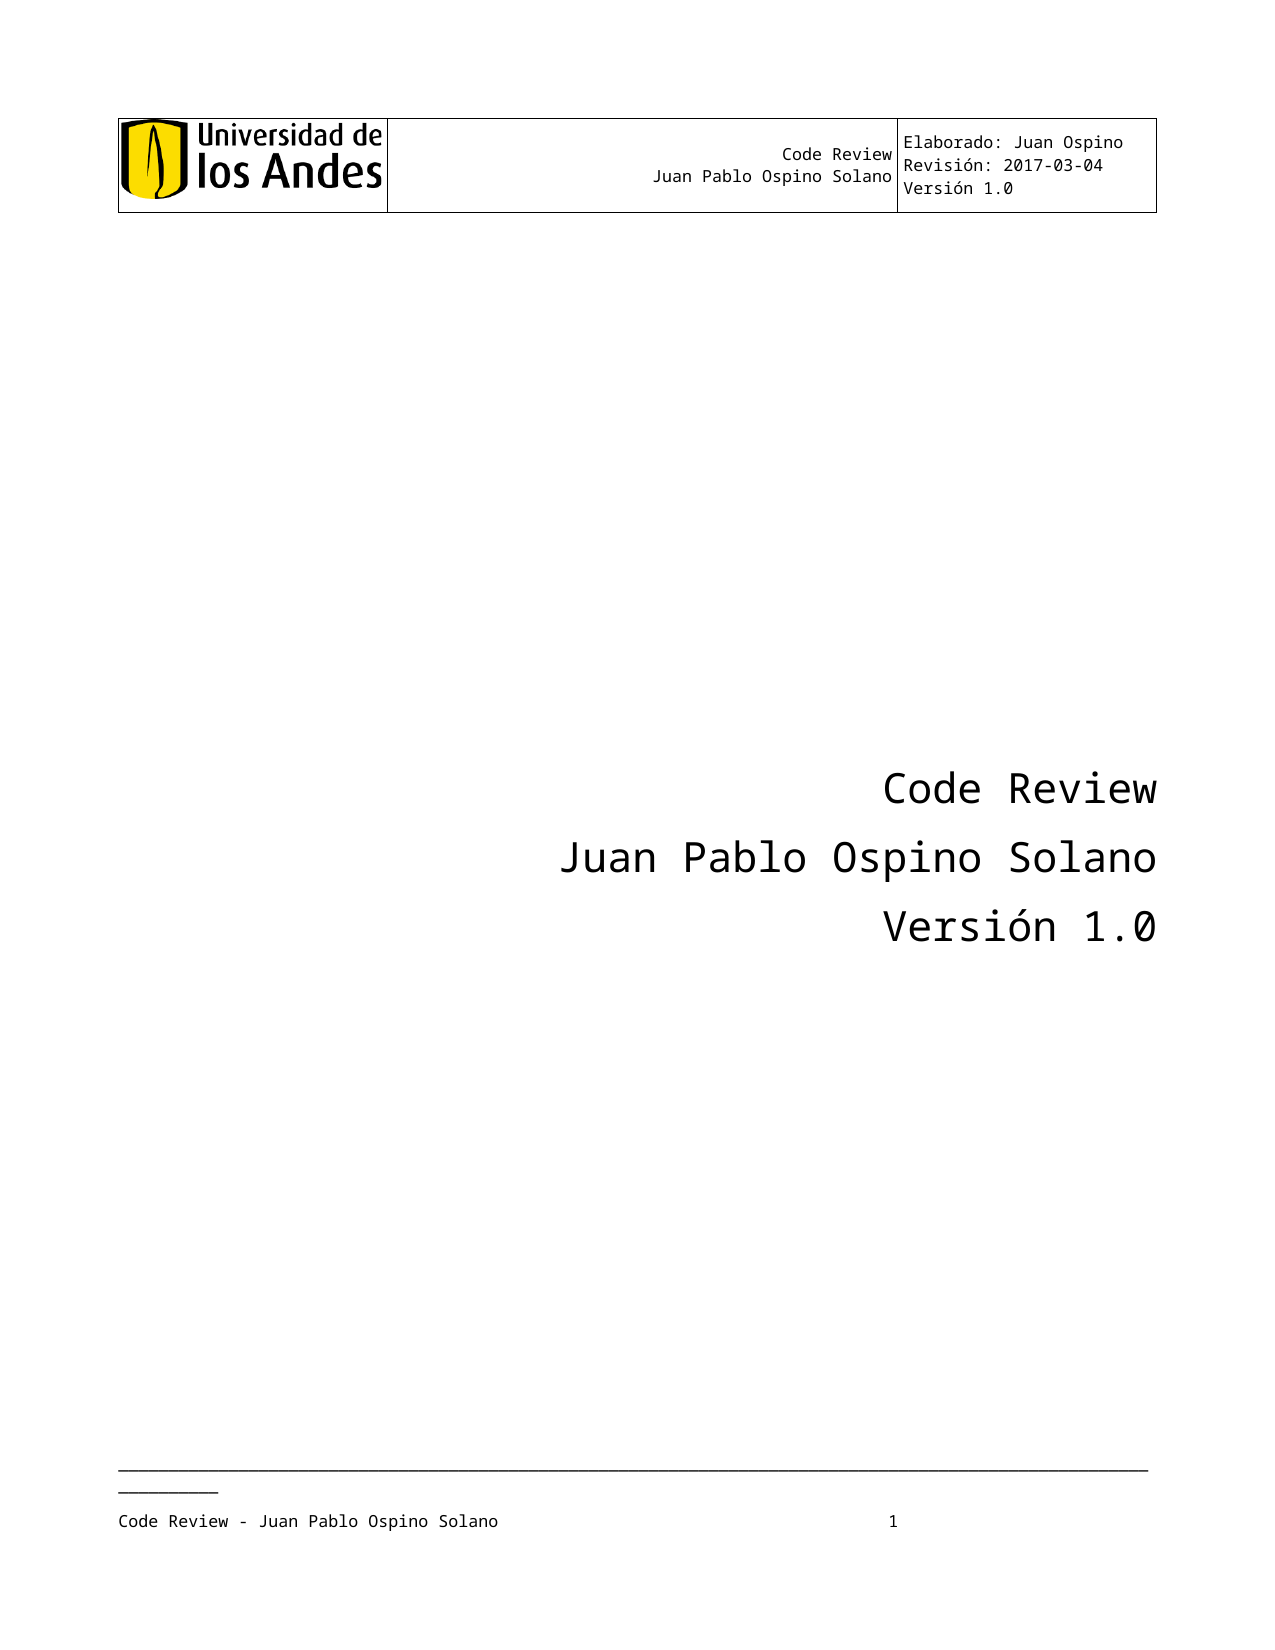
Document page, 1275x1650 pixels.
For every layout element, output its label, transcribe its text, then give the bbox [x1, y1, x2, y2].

picture [121, 119, 382, 199]
text Juan Pablo Ospino Solano [118, 828, 1157, 884]
text Code Review [118, 758, 1157, 815]
text Versión 1.0 [118, 897, 1157, 954]
